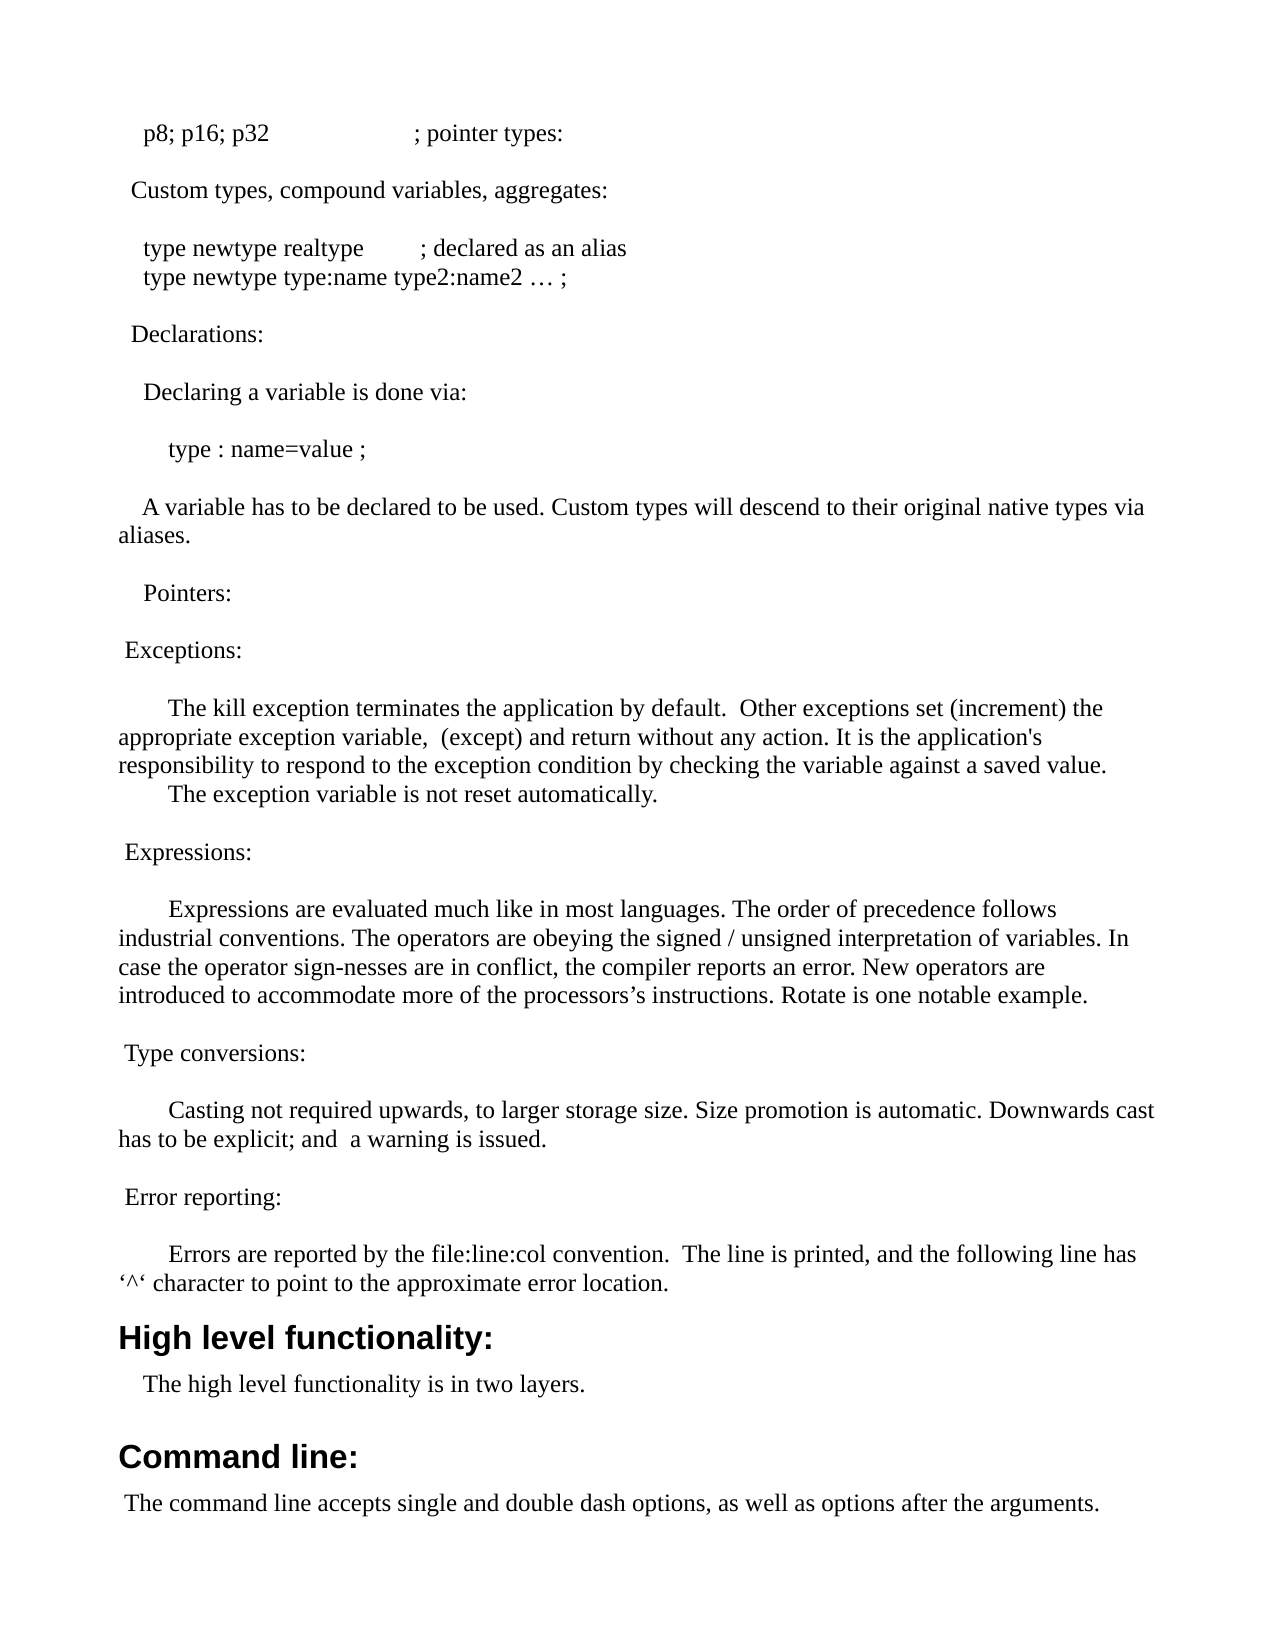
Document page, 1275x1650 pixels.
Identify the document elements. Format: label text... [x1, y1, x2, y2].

text Declarations: [118, 319, 1157, 348]
text The high level functionality is in two layers. [118, 1369, 1157, 1397]
text type newtype type:name type2:name2 … ; [118, 262, 1157, 291]
text Expressions are evaluated much like in most languages. The order of precedence follows industrial conventions. The operators are obeying the signed / unsigned interpretation of variables. In case the operator sign-nesses are in conflict, the compiler reports an error. New operators are introduced to accommodate more of the processors’s instructions. Rotate is one notable example. [118, 894, 1157, 1009]
text Exceptions: [118, 636, 1157, 664]
text Type conversions: [118, 1038, 1157, 1067]
text type : name=value ; [118, 434, 1157, 463]
text Custom types, compound variables, aggregates: [118, 176, 1157, 204]
text A variable has to be declared to be used. Custom types will descend to their original native types via aliases. [118, 492, 1157, 549]
text Errors are reported by the file:line:col convention. The line is printed, and the following line has ‘^‘ character to point to the approximate error location. [118, 1239, 1157, 1297]
subtitle High level functionality: [118, 1318, 1157, 1356]
text Pointers: [118, 578, 1157, 607]
text The kill exception terminates the application by default. Other exceptions set (increment) the appropriate exception variable, (except) and return without any action. It is the application's responsibility to respond to the exception condition by checking the variable against a saved value. [118, 693, 1157, 779]
text type newtype realtype ; declared as an alias [118, 233, 1157, 262]
text Error reporting: [118, 1182, 1157, 1211]
text Casting not required upwards, to larger storage size. Size promotion is automatic. Downwards cast has to be explicit; and a warning is issued. [118, 1096, 1157, 1153]
text Declaring a variable is done via: [118, 377, 1157, 406]
subtitle Command line: [118, 1437, 1157, 1476]
text Expressions: [118, 837, 1157, 866]
text The exception variable is not reset automatically. [118, 779, 1157, 808]
text The command line accepts single and double dash options, as well as options after the arguments. [118, 1488, 1157, 1517]
text p8; p16; p32 ; pointer types: [118, 118, 1157, 147]
